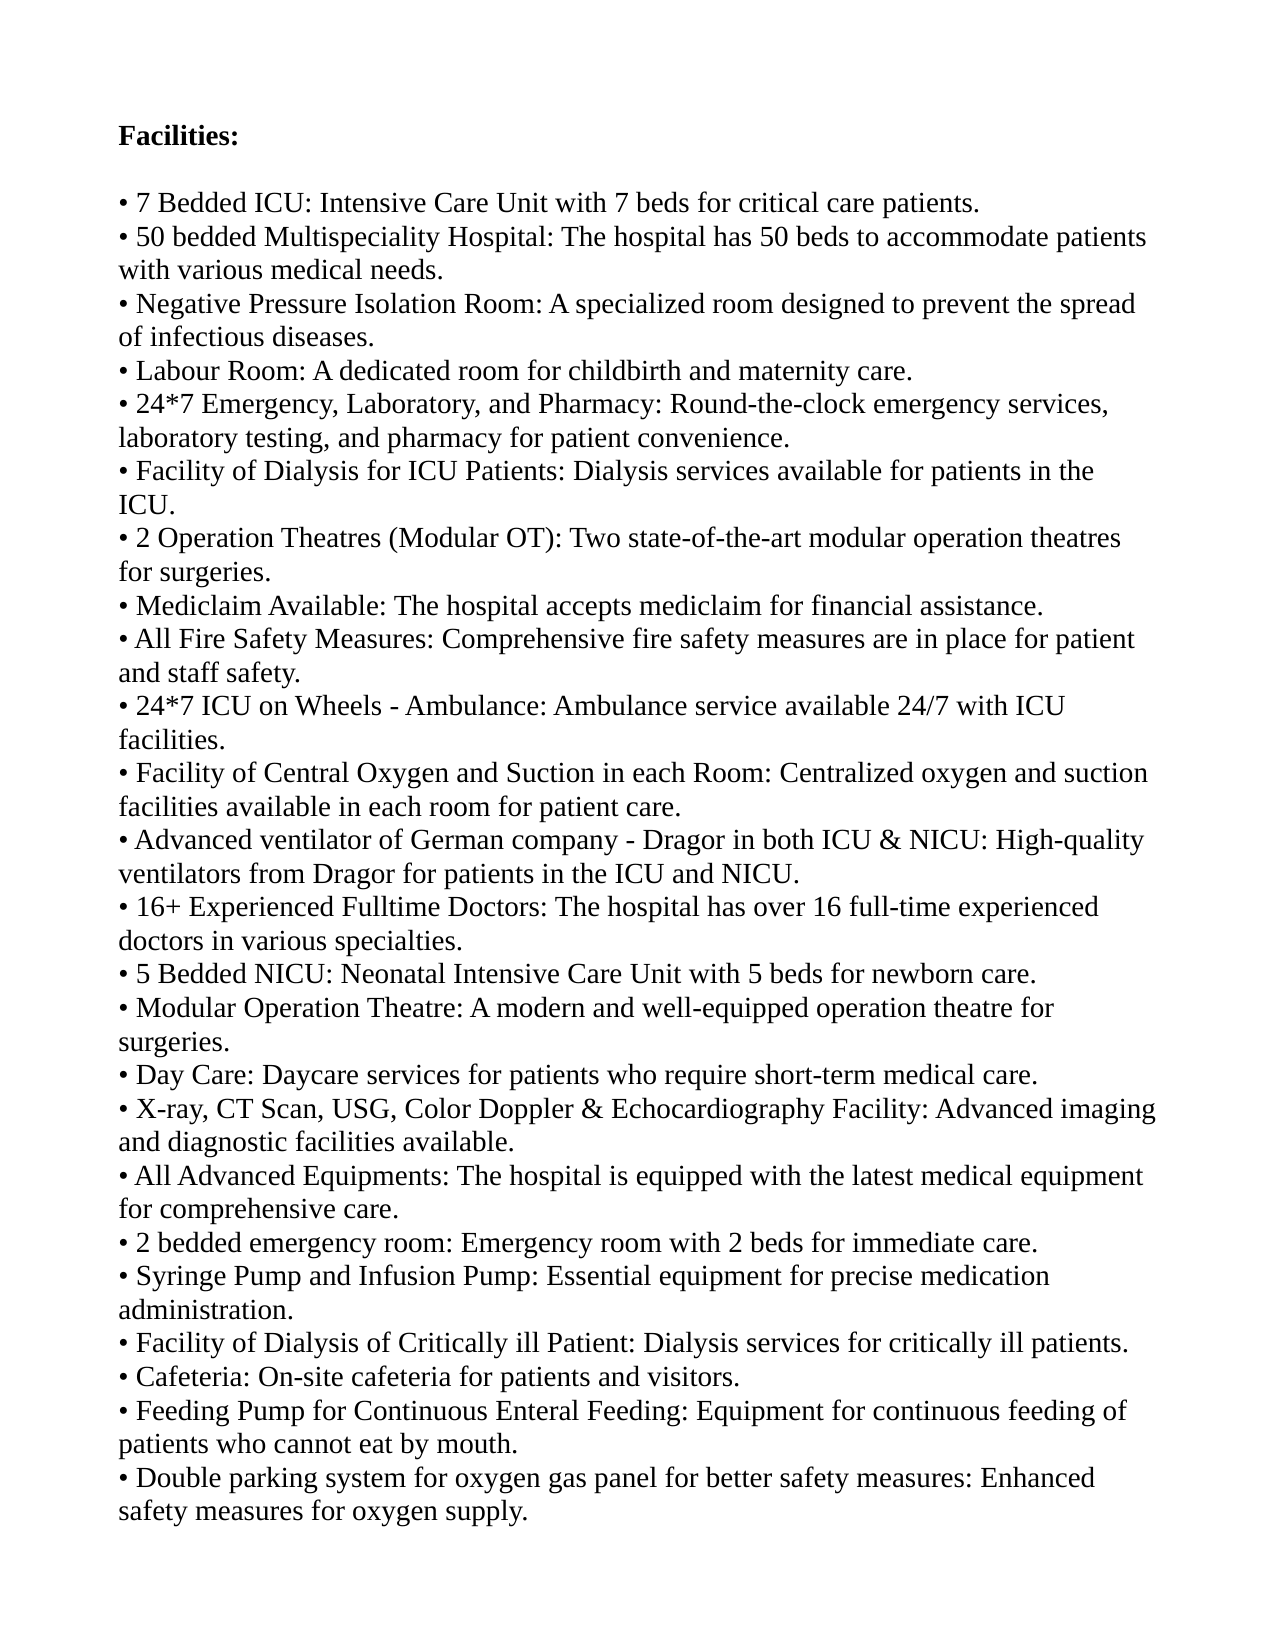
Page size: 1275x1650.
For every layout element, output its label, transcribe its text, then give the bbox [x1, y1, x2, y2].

text • Negative Pressure Isolation Room: A specialized room designed to prevent the spread of infectious diseases. [118, 286, 1157, 353]
text • 2 bedded emergency room: Emergency room with 2 beds for immediate care. [118, 1225, 1157, 1258]
text • Cafeteria: On-site cafeteria for patients and visitors. [118, 1359, 1157, 1393]
text • X-ray, CT Scan, USG, Color Doppler & Echocardiography Facility: Advanced imaging and diagnostic facilities available. [118, 1091, 1157, 1158]
text • Mediclaim Available: The hospital accepts mediclaim for financial assistance. [118, 588, 1157, 621]
text • 5 Bedded NICU: Neonatal Intensive Care Unit with 5 beds for newborn care. [118, 957, 1157, 990]
text Facilities: [118, 118, 1157, 152]
text • 7 Bedded ICU: Intensive Care Unit with 7 beds for critical care patients. [118, 185, 1157, 219]
text • All Fire Safety Measures: Comprehensive fire safety measures are in place for patient and staff safety. [118, 621, 1157, 688]
text • Day Care: Daycare services for patients who require short-term medical care. [118, 1057, 1157, 1091]
text • Advanced ventilator of German company - Dragor in both ICU & NICU: High-quality ventilators from Dragor for patients in the ICU and NICU. [118, 822, 1157, 889]
text • Double parking system for oxygen gas panel for better safety measures: Enhanced safety measures for oxygen supply. [118, 1460, 1157, 1527]
text • Labour Room: A dedicated room for childbirth and maternity care. [118, 353, 1157, 386]
text • Syringe Pump and Infusion Pump: Essential equipment for precise medication administration. [118, 1258, 1157, 1326]
text • 2 Operation Theatres (Modular OT): Two state-of-the-art modular operation theatres for surgeries. [118, 521, 1157, 588]
text • Feeding Pump for Continuous Enteral Feeding: Equipment for continuous feeding of patients who cannot eat by mouth. [118, 1393, 1157, 1460]
text • All Advanced Equipments: The hospital is equipped with the latest medical equipment for comprehensive care. [118, 1158, 1157, 1225]
text • 24*7 Emergency, Laboratory, and Pharmacy: Round-the-clock emergency services, laboratory testing, and pharmacy for patient convenience. [118, 386, 1157, 453]
text • Facility of Dialysis of Critically ill Patient: Dialysis services for critically ill patients. [118, 1326, 1157, 1359]
text • Modular Operation Theatre: A modern and well-equipped operation theatre for surgeries. [118, 990, 1157, 1057]
text • Facility of Central Oxygen and Suction in each Room: Centralized oxygen and suction facilities available in each room for patient care. [118, 755, 1157, 822]
text • Facility of Dialysis for ICU Patients: Dialysis services available for patients in the ICU. [118, 453, 1157, 521]
text • 50 bedded Multispeciality Hospital: The hospital has 50 beds to accommodate patients with various medical needs. [118, 219, 1157, 286]
text • 16+ Experienced Fulltime Doctors: The hospital has over 16 full-time experienced doctors in various specialties. [118, 889, 1157, 957]
text • 24*7 ICU on Wheels - Ambulance: Ambulance service available 24/7 with ICU facilities. [118, 688, 1157, 755]
